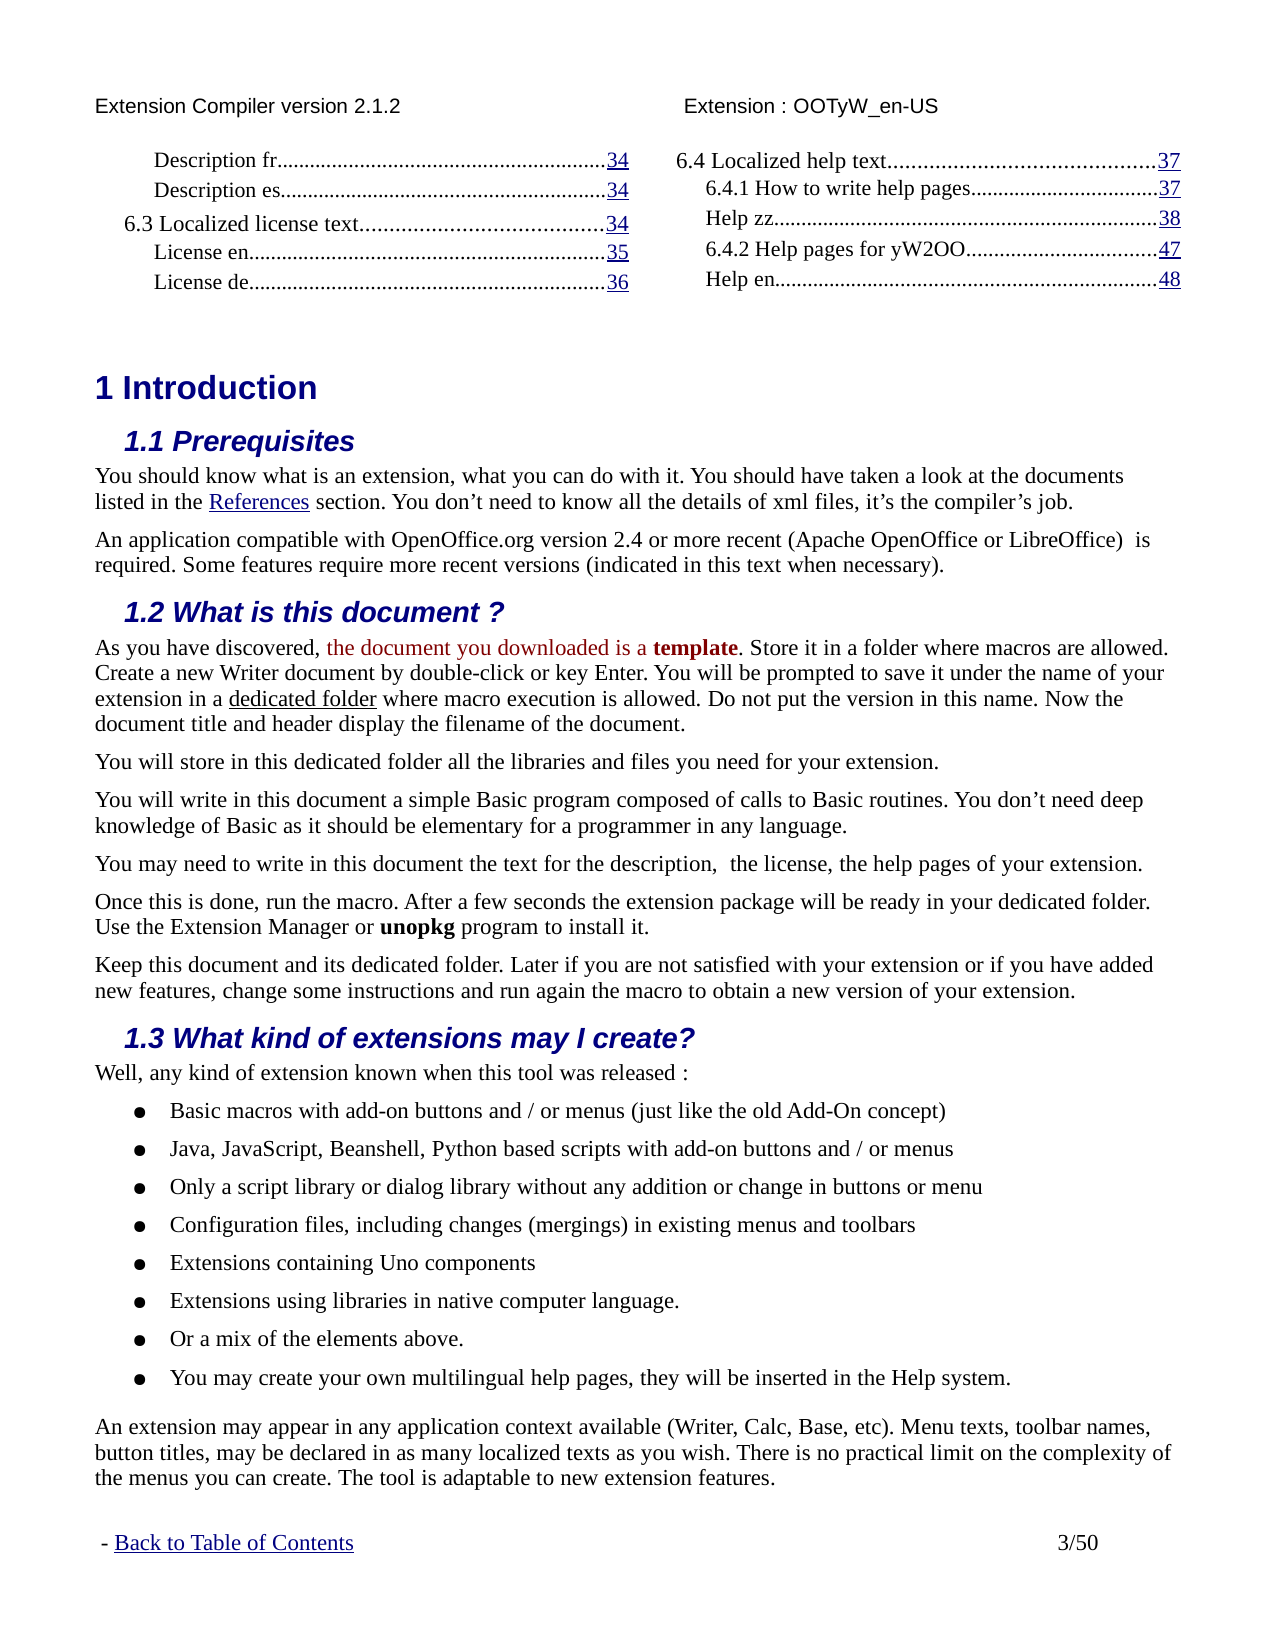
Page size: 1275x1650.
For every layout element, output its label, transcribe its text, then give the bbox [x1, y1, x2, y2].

text License en 35 [153, 239, 629, 264]
text License de 36 [153, 270, 629, 294]
text An extension may appear in any application context available (Writer, Calc, Base, etc). Menu texts, toolbar names, button titles, may be declared in as many localized texts as you wish. There is no practical limit on the complexity of the menus you can create. The tool is adaptable to new extension features. [94, 1414, 1181, 1491]
text Description es 34 [153, 178, 629, 202]
text Once this is done, run the macro. After a few seconds the extension package will be ready in your dedicated folder. Use the Extension Manager or unopkg program to install it. [94, 889, 1181, 940]
list Java, JavaScript, Beanshell, Python based scripts with add-on buttons and / or menus [132, 1136, 1181, 1162]
text Help en 48 [705, 267, 1181, 291]
text You will store in this dedicated folder all the libraries and files you need for your extension. [94, 749, 1181, 775]
subtitle What is this document ? [124, 596, 1181, 629]
text You may need to write in this document the text for the description, the license, the help pages of your extension. [94, 851, 1181, 876]
text You should know what is an extension, what you can do with it. You should have taken a look at the documents listed in the References section. You don’t need to know all the details of xml files, it’s the compiler’s job. [94, 463, 1181, 514]
text Help zz 38 [705, 206, 1181, 231]
text Description fr 34 [153, 147, 629, 172]
subtitle Prerequisites [124, 425, 1181, 457]
list Extensions containing Uno components [132, 1250, 1181, 1276]
text 6.4.2 Help pages for yW2OO 47 [705, 237, 1181, 261]
text 6.4.1 How to write help pages 37 [705, 176, 1181, 200]
list Configuration files, including changes (mergings) in existing menus and toolbars [132, 1212, 1181, 1238]
subtitle What kind of extensions may I create? [124, 1022, 1181, 1054]
subtitle Introduction [94, 369, 1181, 406]
text 6.3 Localized license text 34 [124, 211, 629, 237]
list You may create your own multilingual help pages, they will be inserted in the Help system. [132, 1364, 1181, 1390]
list Extensions using libraries in native computer language. [132, 1288, 1181, 1314]
text Well, any kind of extension known when this tool was released : [94, 1060, 1181, 1086]
text As you have discovered, the document you downloaded is a template. Store it in a folder where macros are allowed. Create a new Writer document by double-click or key Enter. You will be prompted to save it under the name of your extension in a dedicated folder where macro execution is allowed. Do not put the version in this name. Now the document title and header display the filename of the document. [94, 634, 1181, 737]
text You will write in this document a simple Basic program composed of calls to Basic routines. You don’t need deep knowledge of Basic as it should be elementary for a programmer in any language. [94, 787, 1181, 838]
text An application compatible with OpenOffice.org version 2.4 or more recent (Apache OpenOffice or LibreOffice) is required. Some features require more recent versions (indicated in this text when necessary). [94, 527, 1181, 578]
list Only a script library or dialog library without any addition or change in buttons or menu [132, 1174, 1181, 1200]
list Or a mix of the elements above. [132, 1326, 1181, 1352]
text Keep this document and its dedicated folder. Later if you are not satisfied with your extension or if you have added new features, change some instructions and run again the macro to obtain a new version of your extension. [94, 952, 1181, 1003]
list Basic macros with add-on buttons and / or menus (just like the old Add-On concept) [132, 1098, 1181, 1124]
text 6.4 Localized help text 37 [676, 147, 1181, 173]
